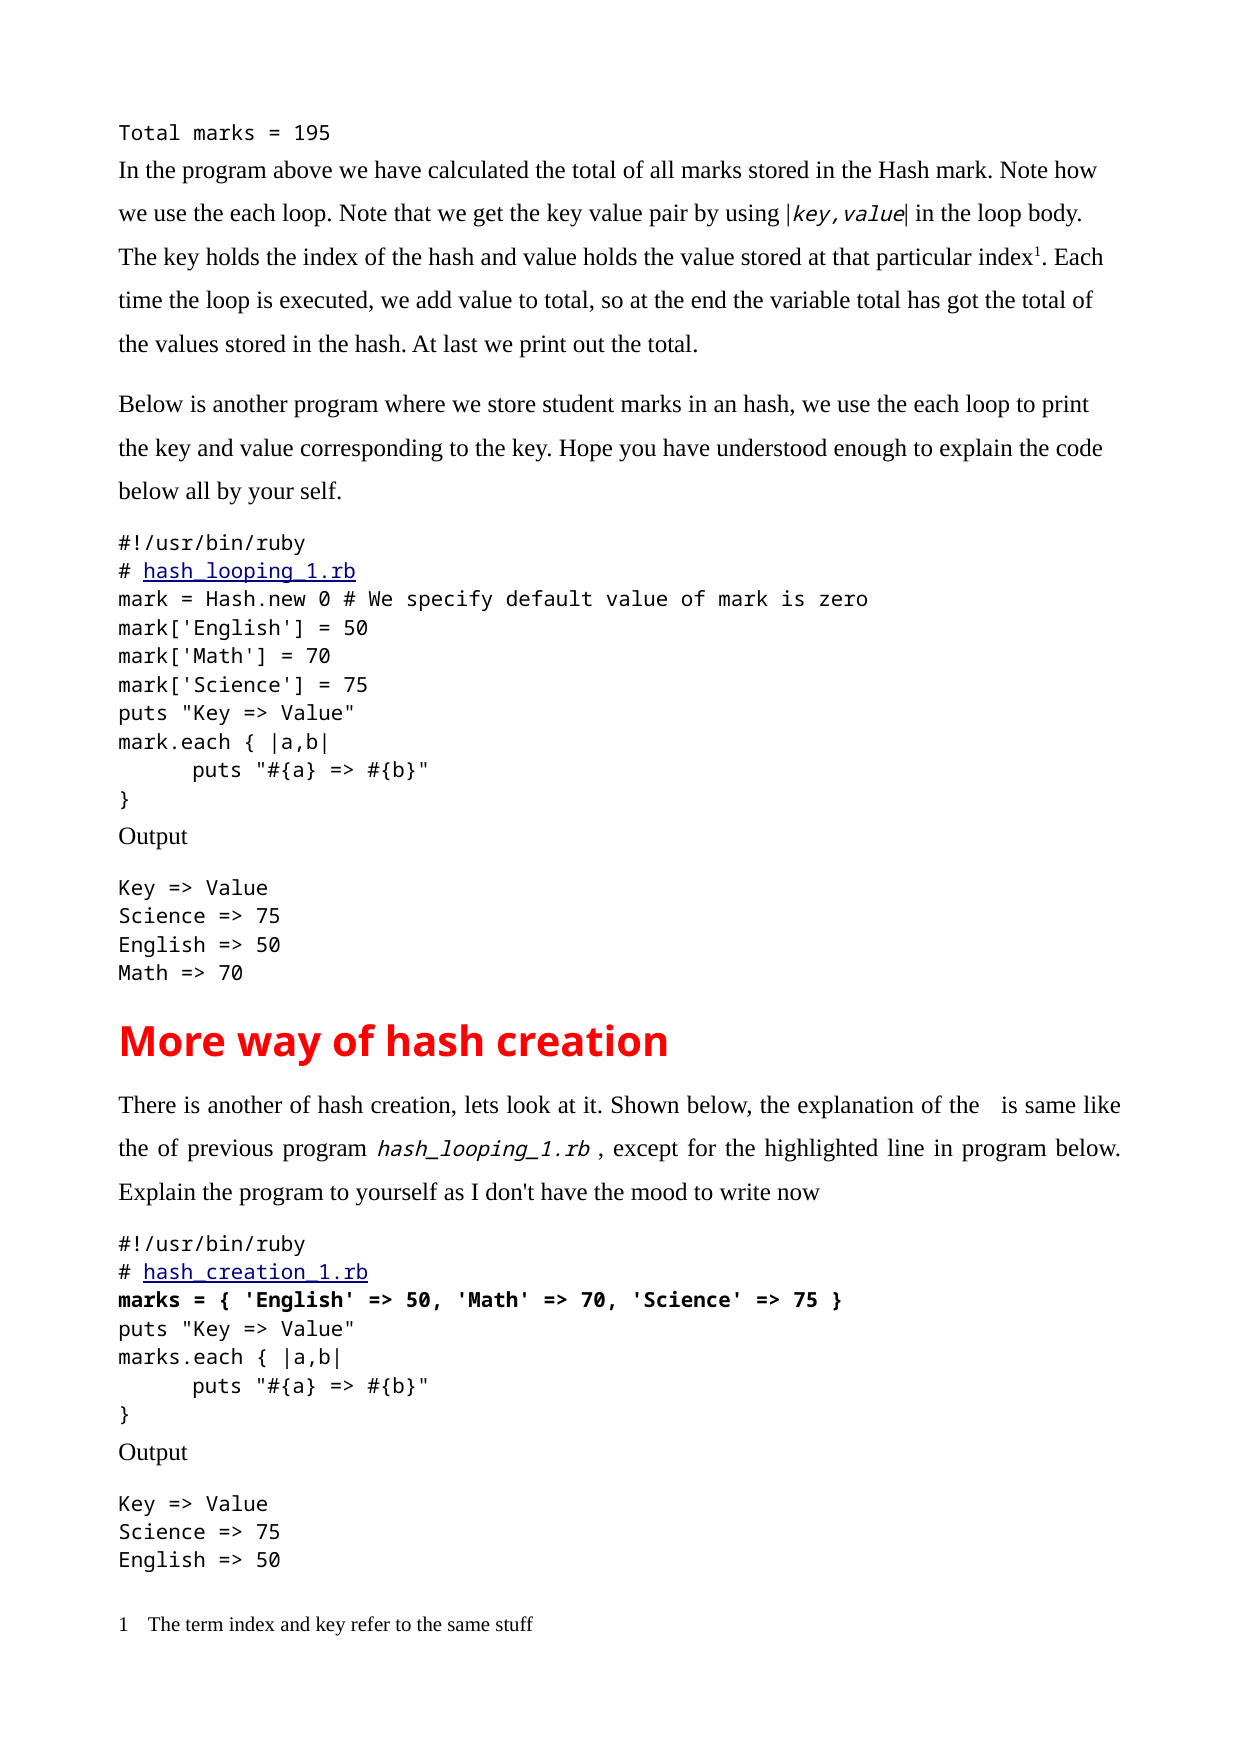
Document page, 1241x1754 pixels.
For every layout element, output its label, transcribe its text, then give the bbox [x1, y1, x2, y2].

text Output [118, 1437, 1122, 1465]
text In the program above we have calculated the total of all marks stored in the Hash mark. Note how we use the each loop. Note that we get the key value pair by using |key,value| in the loop body. The key holds the index of the hash and value holds the value stored at that particular index. Each time the loop is executed, we add value to total, so at the end the variable total has got the total of the values stored in the hash. At last we print out the total. [118, 155, 1122, 357]
text Below is another program where we store student marks in an hash, we use the each loop to print the key and value corresponding to the key. Hope you have understood enough to explain the code below all by your self. [118, 389, 1122, 504]
subtitle More way of hash creation [118, 1012, 1122, 1068]
text Key => Value [118, 873, 1122, 901]
text } [118, 1399, 1122, 1428]
text mark['English'] = 50 [118, 613, 1122, 641]
text English => 50 [118, 930, 1122, 958]
text Output [118, 821, 1122, 850]
text # hash_looping_1.rb [118, 556, 1122, 584]
text Math => 70 [118, 958, 1122, 987]
text mark['Science'] = 75 [118, 670, 1122, 698]
text # hash_creation_1.rb [118, 1257, 1122, 1286]
text English => 50 [118, 1546, 1122, 1574]
text #!/usr/bin/ruby [118, 528, 1122, 556]
text Key => Value [118, 1489, 1122, 1517]
text marks.each { |a,b| [118, 1342, 1122, 1371]
text mark.each { |a,b| [118, 727, 1122, 755]
text puts "#{a} => #{b}" [118, 755, 1122, 784]
text } [118, 784, 1122, 812]
text Total marks = 195 [118, 118, 1122, 147]
text marks = { 'English' => 50, 'Math' => 70, 'Science' => 75 } [118, 1286, 1122, 1314]
text There is another of hash creation, lets look at it. Shown below, the explanation of the is same like the of previous program hash_looping_1.rb , except for the highlighted line in program below. Explain the program to yourself as I don't have the mood to write now [118, 1090, 1122, 1206]
text The term index and key refer to the same stuff [118, 1612, 1122, 1636]
text Science => 75 [118, 901, 1122, 930]
text puts "#{a} => #{b}" [118, 1371, 1122, 1399]
text puts "Key => Value" [118, 1314, 1122, 1342]
text Science => 75 [118, 1517, 1122, 1546]
text puts "Key => Value" [118, 698, 1122, 727]
text mark['Math'] = 70 [118, 641, 1122, 670]
text #!/usr/bin/ruby [118, 1229, 1122, 1257]
text mark = Hash.new 0 # We specify default value of mark is zero [118, 584, 1122, 613]
